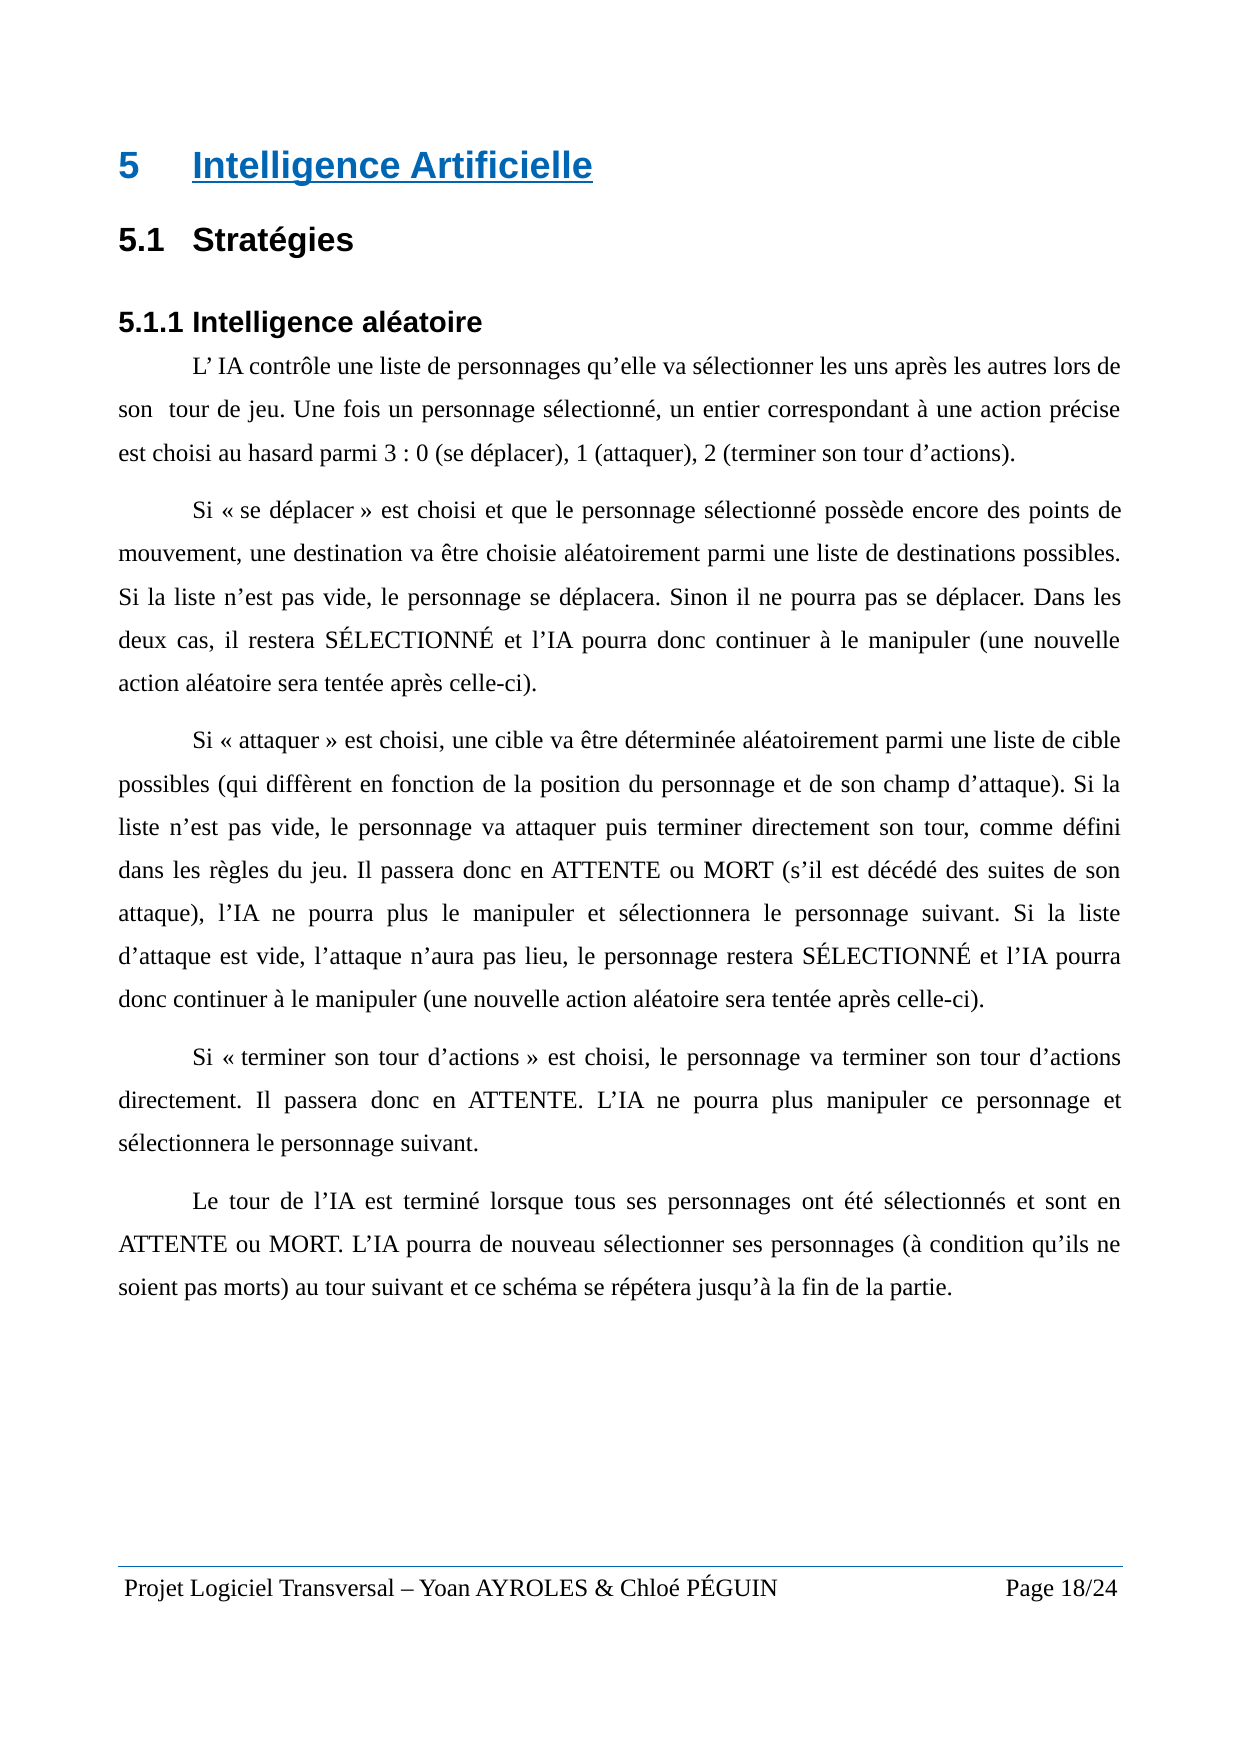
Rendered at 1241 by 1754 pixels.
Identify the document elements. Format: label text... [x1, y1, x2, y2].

text Si « se déplacer » est choisi et que le personnage sélectionné possède encore des points de mouvement, une destination va être choisie aléatoirement parmi une liste de destinations possibles. Si la liste n’est pas vide, le personnage se déplacera. Sinon il ne pourra pas se déplacer. Dans les deux cas, il restera SÉLECTIONNÉ et l’IA pourra donc continuer à le manipuler (une nouvelle action aléatoire sera tentée après celle-ci). [118, 495, 1122, 697]
subtitle Stratégies [118, 220, 1122, 259]
text Si « attaquer » est choisi, une cible va être déterminée aléatoirement parmi une liste de cible possibles (qui diffèrent en fonction de la position du personnage et de son champ d’attaque). Si la liste n’est pas vide, le personnage va attaquer puis terminer directement son tour, comme défini dans les règles du jeu. Il passera donc en ATTENTE ou MORT (s’il est décédé des suites de son attaque), l’IA ne pourra plus le manipuler et sélectionnera le personnage suivant. Si la liste d’attaque est vide, l’attaque n’aura pas lieu, le personnage restera SÉLECTIONNÉ et l’IA pourra donc continuer à le manipuler (une nouvelle action aléatoire sera tentée après celle-ci). [118, 726, 1122, 1013]
text L’ IA contrôle une liste de personnages qu’elle va sélectionner les uns après les autres lors de son tour de jeu. Une fois un personnage sélectionné, un entier correspondant à une action précise est choisi au hasard parmi 3 : 0 (se déplacer), 1 (attaquer), 2 (terminer son tour d’actions). [118, 351, 1122, 466]
subtitle Intelligence Artificielle [118, 143, 1122, 187]
text Si « terminer son tour d’actions » est choisi, le personnage va terminer son tour d’actions directement. Il passera donc en ATTENTE. L’IA ne pourra plus manipuler ce personnage et sélectionnera le personnage suivant. [118, 1042, 1122, 1157]
subtitle Intelligence aléatoire [118, 305, 1122, 339]
text Le tour de l’IA est terminé lorsque tous ses personnages ont été sélectionnés et sont en ATTENTE ou MORT. L’IA pourra de nouveau sélectionner ses personnages (à condition qu’ils ne soient pas morts) au tour suivant et ce schéma se répétera jusqu’à la fin de la partie. [118, 1186, 1122, 1301]
